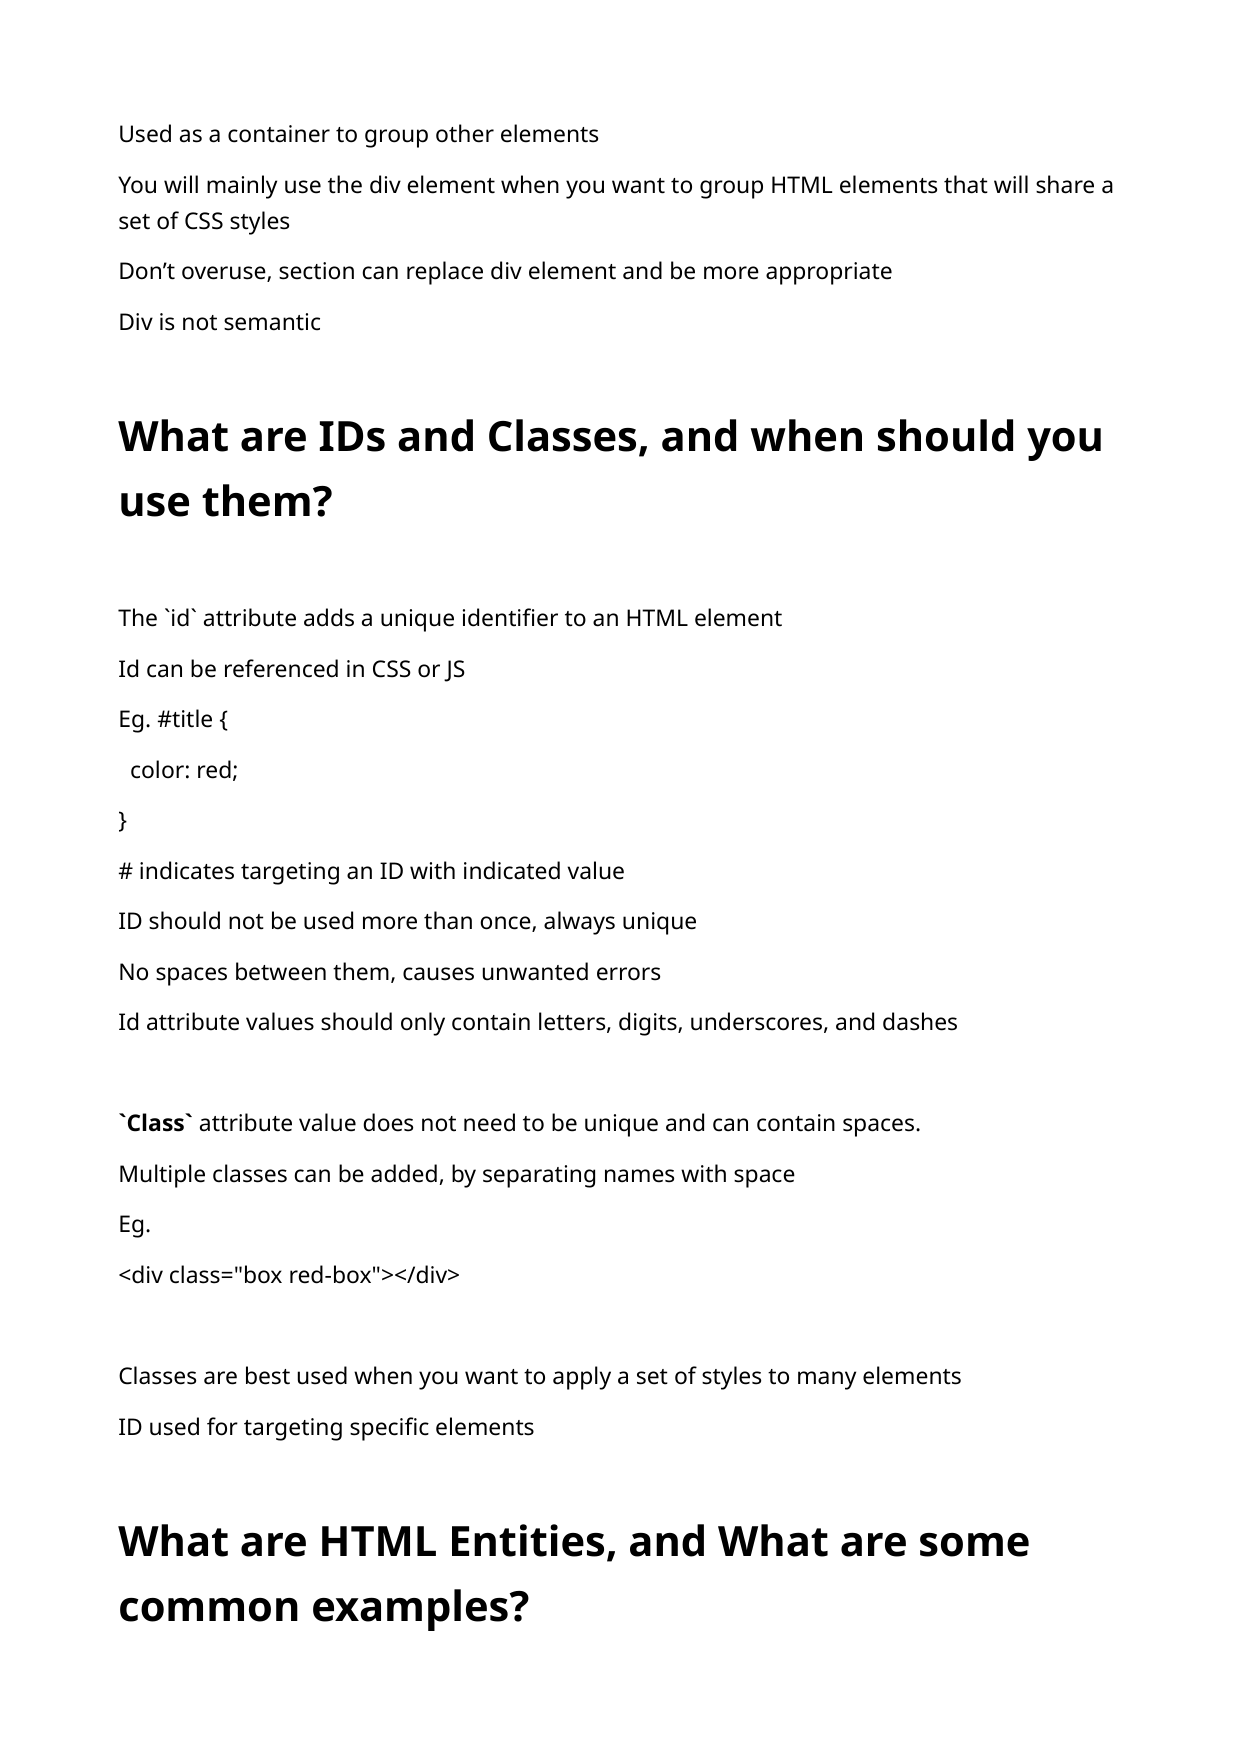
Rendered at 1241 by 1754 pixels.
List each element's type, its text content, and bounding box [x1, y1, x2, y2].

text What are HTML Entities, and What are some common examples? [118, 1512, 1122, 1633]
text The `id` attribute adds a unique identifier to an HTML element [118, 602, 1122, 633]
text Div is not semantic [118, 306, 1122, 337]
text ID should not be used more than once, always unique [118, 905, 1122, 937]
text Id attribute values should only contain letters, digits, underscores, and dashes [118, 1006, 1122, 1038]
text ID used for targeting specific elements [118, 1411, 1122, 1442]
text No spaces between them, causes unwanted errors [118, 956, 1122, 987]
text Eg. #title { [118, 703, 1122, 734]
text Eg. [118, 1208, 1122, 1240]
text color: red; [118, 754, 1122, 785]
text # indicates targeting an ID with indicated value [118, 855, 1122, 886]
text What are IDs and Classes, and when should you use them? [118, 407, 1122, 529]
text Used as a container to group other elements [118, 118, 1122, 149]
text You will mainly use the div element when you want to group HTML elements that will share a set of CSS styles [118, 169, 1122, 236]
text Id can be referenced in CSS or JS [118, 653, 1122, 684]
text Classes are best used when you want to apply a set of styles to many elements [118, 1360, 1122, 1391]
text } [118, 804, 1122, 836]
text `Class` attribute value does not need to be unique and can contain spaces. [118, 1107, 1122, 1139]
text Don’t overuse, section can replace div element and be more appropriate [118, 255, 1122, 286]
text <div class="box red-box"></div> [118, 1259, 1122, 1290]
text Multiple classes can be added, by separating names with space [118, 1158, 1122, 1189]
